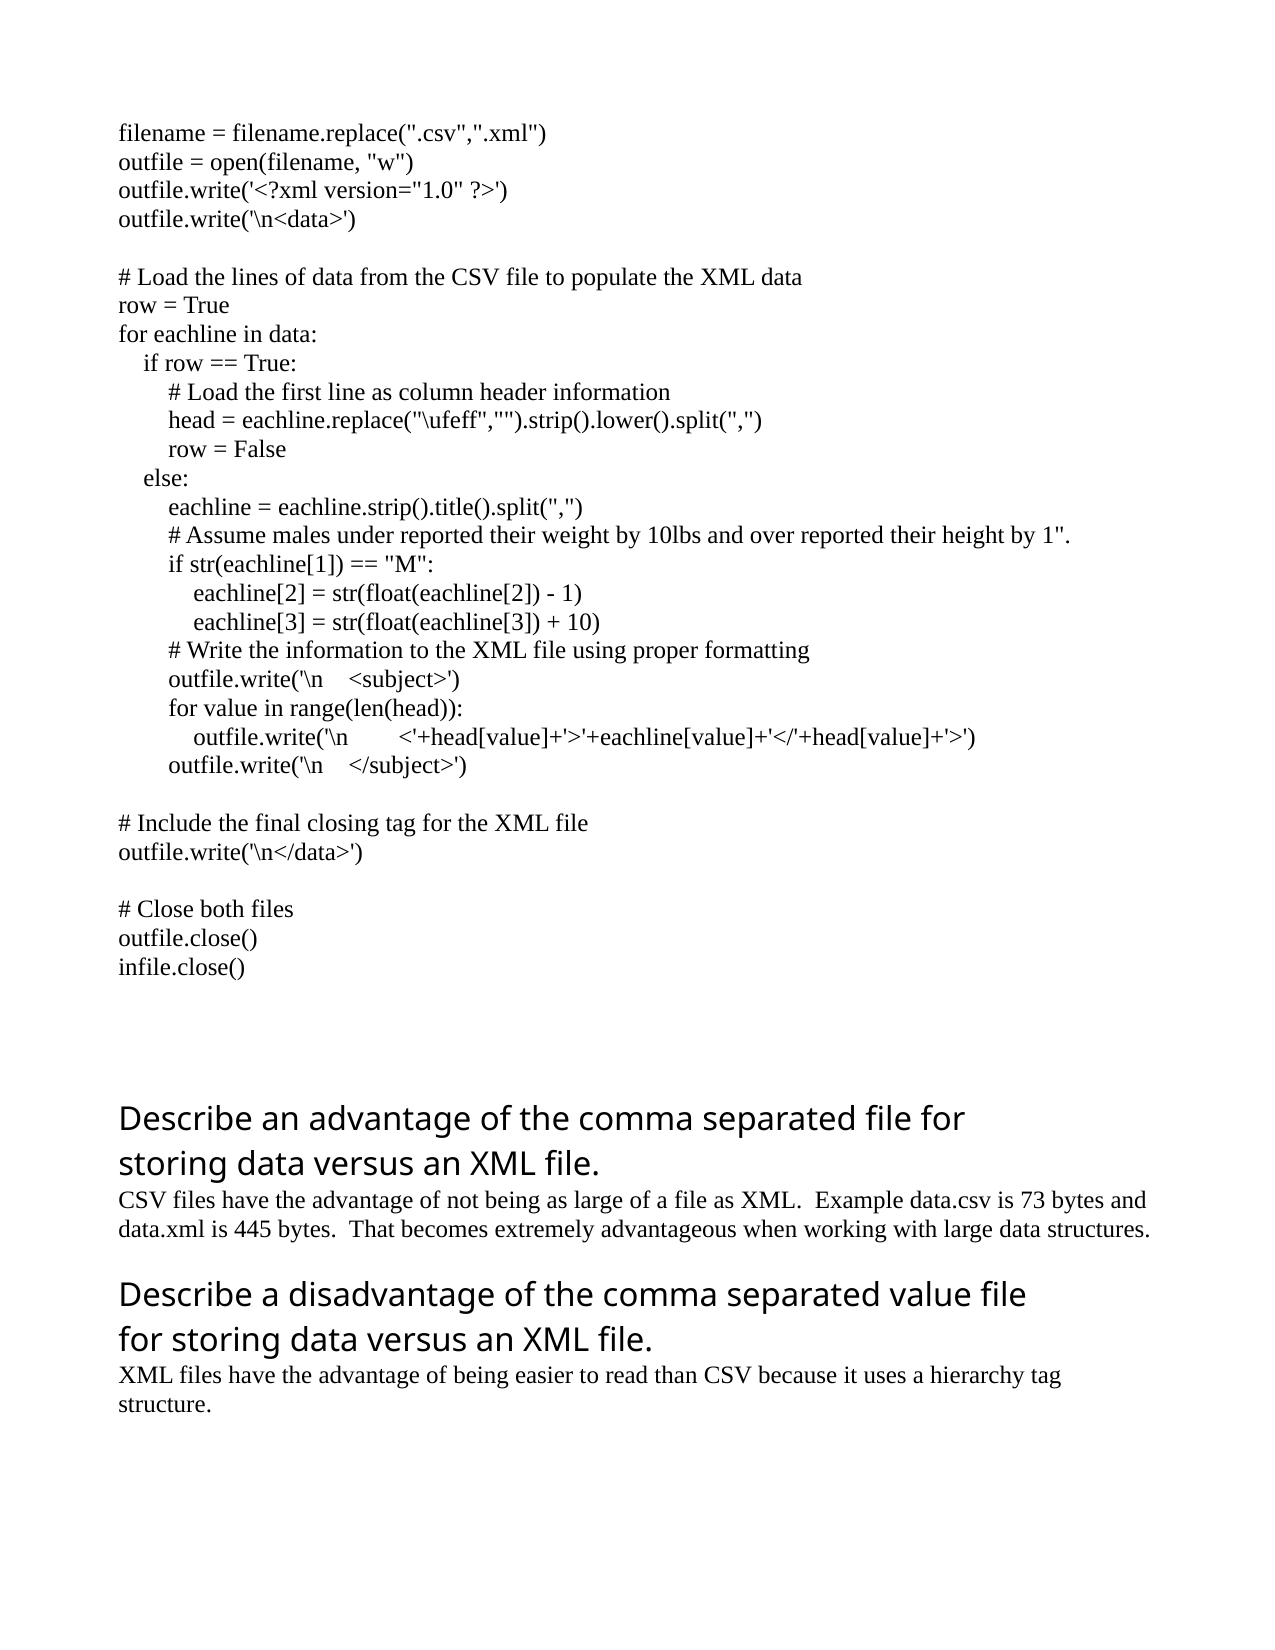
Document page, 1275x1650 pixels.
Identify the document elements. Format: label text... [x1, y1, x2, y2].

text outfile.write('\n <'+head[value]+'>'+eachline[value]+'</'+head[value]+'>') [118, 722, 1157, 751]
text # Close both files [118, 894, 1157, 923]
text eachline = eachline.strip().title().split(",") [118, 492, 1157, 521]
text # Include the final closing tag for the XML file [118, 808, 1157, 837]
text if str(eachline[1]) == "M": [118, 549, 1157, 578]
text for storing data versus an XML file. [118, 1316, 1157, 1361]
text # Load the first line as column header information [118, 377, 1157, 406]
text if row == True: [118, 348, 1157, 377]
text for value in range(len(head)): [118, 693, 1157, 722]
text eachline[3] = str(float(eachline[3]) + 10) [118, 607, 1157, 636]
text head = eachline.replace("\ufeff","").strip().lower().split(",") [118, 406, 1157, 434]
text XML files have the advantage of being easier to read than CSV because it uses a hierarchy tag structure. [118, 1361, 1157, 1418]
text outfile = open(filename, "w") [118, 147, 1157, 176]
text # Assume males under reported their weight by 10lbs and over reported their height by 1". [118, 521, 1157, 549]
text row = False [118, 434, 1157, 463]
text eachline[2] = str(float(eachline[2]) - 1) [118, 578, 1157, 607]
text filename = filename.replace(".csv",".xml") [118, 118, 1157, 147]
text storing data versus an XML file. [118, 1140, 1157, 1185]
text # Write the information to the XML file using proper formatting [118, 636, 1157, 664]
text Describe a disadvantage of the comma separated value file [118, 1271, 1157, 1316]
text outfile.write('\n <subject>') [118, 664, 1157, 693]
text row = True [118, 291, 1157, 319]
text outfile.write('\n</data>') [118, 837, 1157, 866]
text infile.close() [118, 952, 1157, 981]
text outfile.write('<?xml version="1.0" ?>') [118, 176, 1157, 204]
text outfile.close() [118, 923, 1157, 952]
text outfile.write('\n </subject>') [118, 751, 1157, 779]
text outfile.write('\n<data>') [118, 204, 1157, 233]
text # Load the lines of data from the CSV file to populate the XML data [118, 262, 1157, 291]
text else: [118, 463, 1157, 492]
text CSV files have the advantage of not being as large of a file as XML. Example data.csv is 73 bytes and data.xml is 445 bytes. That becomes extremely advantageous when working with large data structures. [118, 1185, 1157, 1242]
text Describe an advantage of the comma separated file for [118, 1096, 1157, 1140]
text for eachline in data: [118, 319, 1157, 348]
